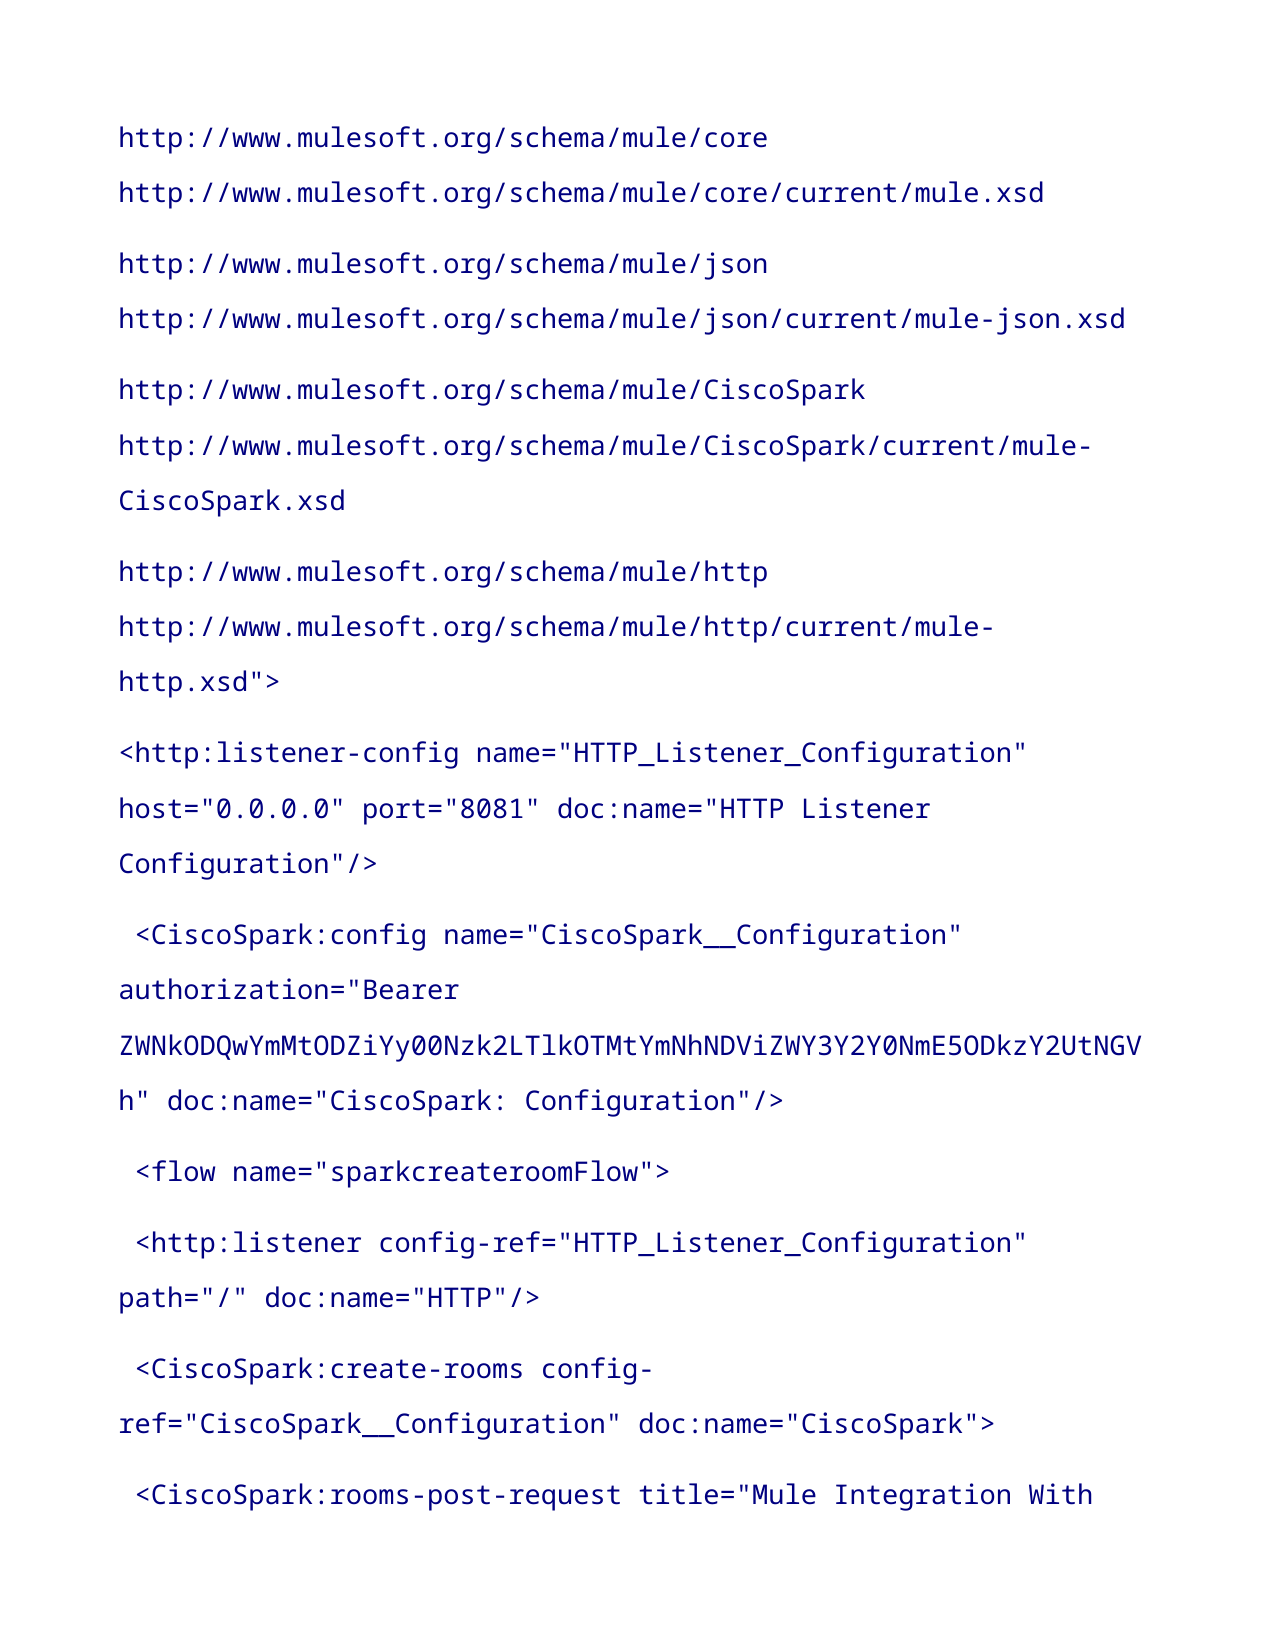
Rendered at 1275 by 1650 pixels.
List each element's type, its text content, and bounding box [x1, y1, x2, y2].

text <http:listener config-ref="HTTP_Listener_Configuration" path="/" doc:name="HTTP"/> [118, 1223, 1157, 1315]
text <CiscoSpark:config name="CiscoSpark__Configuration" authorization="Bearer ZWNkODQwYmMtODZiYy00Nzk2LTlkOTMtYmNhNDViZWY3Y2Y0NmE5ODkzY2UtNGVh" doc:name="CiscoSpark: Configuration"/> [118, 915, 1157, 1118]
text http://www.mulesoft.org/schema/mule/http http://www.mulesoft.org/schema/mule/http/current/mule-http.xsd"> [118, 552, 1157, 700]
text <CiscoSpark:create-rooms config-ref="CiscoSpark__Configuration" doc:name="CiscoSpark"> [118, 1349, 1157, 1442]
text http://www.mulesoft.org/schema/mule/json http://www.mulesoft.org/schema/mule/json/current/mule-json.xsd [118, 244, 1157, 337]
text http://www.mulesoft.org/schema/mule/core http://www.mulesoft.org/schema/mule/core/current/mule.xsd [118, 118, 1157, 210]
text <CiscoSpark:rooms-post-request title="Mule Integration With [118, 1476, 1157, 1512]
text <http:listener-config name="HTTP_Listener_Configuration" host="0.0.0.0" port="8081" doc:name="HTTP Listener Configuration"/> [118, 734, 1157, 881]
text <flow name="sparkcreateroomFlow"> [118, 1152, 1157, 1189]
text http://www.mulesoft.org/schema/mule/CiscoSpark http://www.mulesoft.org/schema/mule/CiscoSpark/current/mule-CiscoSpark.xsd [118, 371, 1157, 518]
